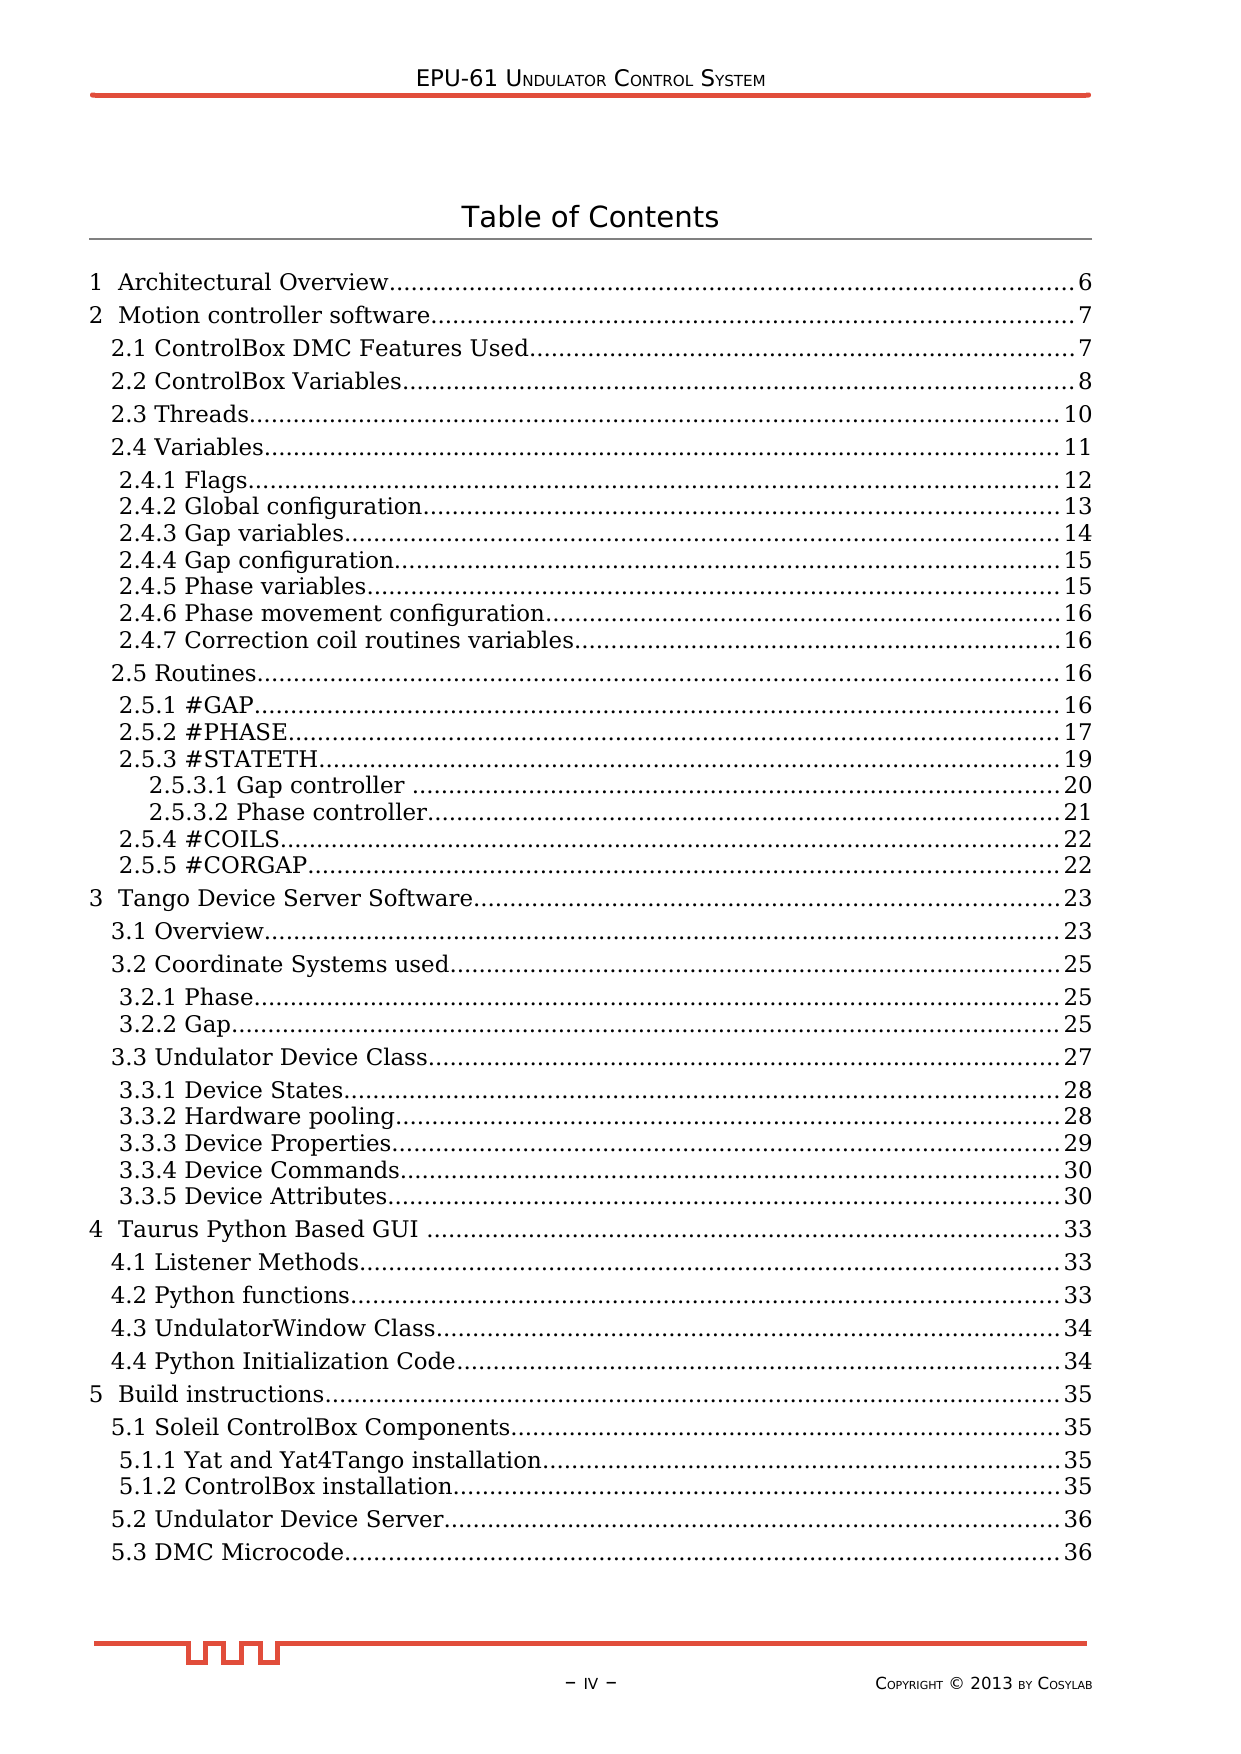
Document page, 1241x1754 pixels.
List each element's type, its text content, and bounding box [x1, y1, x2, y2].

text 2.4.1 Flags 12 [119, 467, 1092, 493]
text 3.3.2 Hardware pooling 28 [119, 1103, 1092, 1130]
text 2.5.2 #PHASE 17 [119, 719, 1092, 746]
text 2.5.5 #CORGAP 22 [119, 853, 1092, 879]
text 2.5.3.1 Gap controller 20 [149, 773, 1092, 799]
text 3.2.1 Phase 25 [119, 984, 1092, 1011]
text 2.5.3.2 Phase controller 21 [149, 799, 1092, 826]
text 4.1 Listener Methods 33 [89, 1249, 1092, 1276]
text 1 Architectural Overview 6 [89, 269, 1092, 296]
text 5.1.2 ControlBox installation 35 [119, 1473, 1092, 1500]
text 4.4 Python Initialization Code 34 [89, 1348, 1092, 1375]
text 3.2.2 Gap 25 [119, 1011, 1092, 1038]
text 4.3 UndulatorWindow Class 34 [89, 1315, 1092, 1342]
text 5 Build instructions 35 [89, 1381, 1092, 1408]
text 5.3 DMC Microcode 36 [89, 1539, 1092, 1566]
text 2.4.7 Correction coil routines variables 16 [119, 627, 1092, 653]
text 3.3.3 Device Properties 29 [119, 1130, 1092, 1157]
text 4 Taurus Python Based GUI 33 [89, 1216, 1092, 1243]
text 2.5.1 #GAP 16 [119, 693, 1092, 719]
text 2.4.5 Phase variables 15 [119, 573, 1092, 600]
text 2.5 Routines 16 [89, 660, 1092, 686]
text 3.3.4 Device Commands 30 [119, 1157, 1092, 1183]
text 3.3.1 Device States 28 [119, 1077, 1092, 1103]
subtitle Table of Contents [89, 200, 1092, 238]
text 5.1.1 Yat and Yat4Tango installation 35 [119, 1447, 1092, 1473]
text 2.1 ControlBox DMC Features Used 7 [89, 335, 1092, 362]
text 2.4.4 Gap configuration 15 [119, 547, 1092, 573]
text 2.4.2 Global configuration 13 [119, 493, 1092, 520]
text 2.5.4 #COILS 22 [119, 826, 1092, 853]
text 4.2 Python functions 33 [89, 1282, 1092, 1309]
text 5.2 Undulator Device Server 36 [89, 1506, 1092, 1533]
text 3.3 Undulator Device Class 27 [89, 1044, 1092, 1071]
text 2.2 ControlBox Variables 8 [89, 368, 1092, 395]
text 2 Motion controller software 7 [89, 302, 1092, 329]
text 2.4.6 Phase movement configuration 16 [119, 600, 1092, 627]
text 3.3.5 Device Attributes 30 [119, 1183, 1092, 1210]
text 3.1 Overview 23 [89, 918, 1092, 945]
text 3 Tango Device Server Software 23 [89, 886, 1092, 912]
text 2.5.3 #STATETH 19 [119, 746, 1092, 773]
text 3.2 Coordinate Systems used 25 [89, 951, 1092, 978]
text 2.4.3 Gap variables 14 [119, 520, 1092, 547]
text 5.1 Soleil ControlBox Components 35 [89, 1414, 1092, 1441]
text 2.3 Threads 10 [89, 401, 1092, 428]
text 2.4 Variables 11 [89, 434, 1092, 461]
